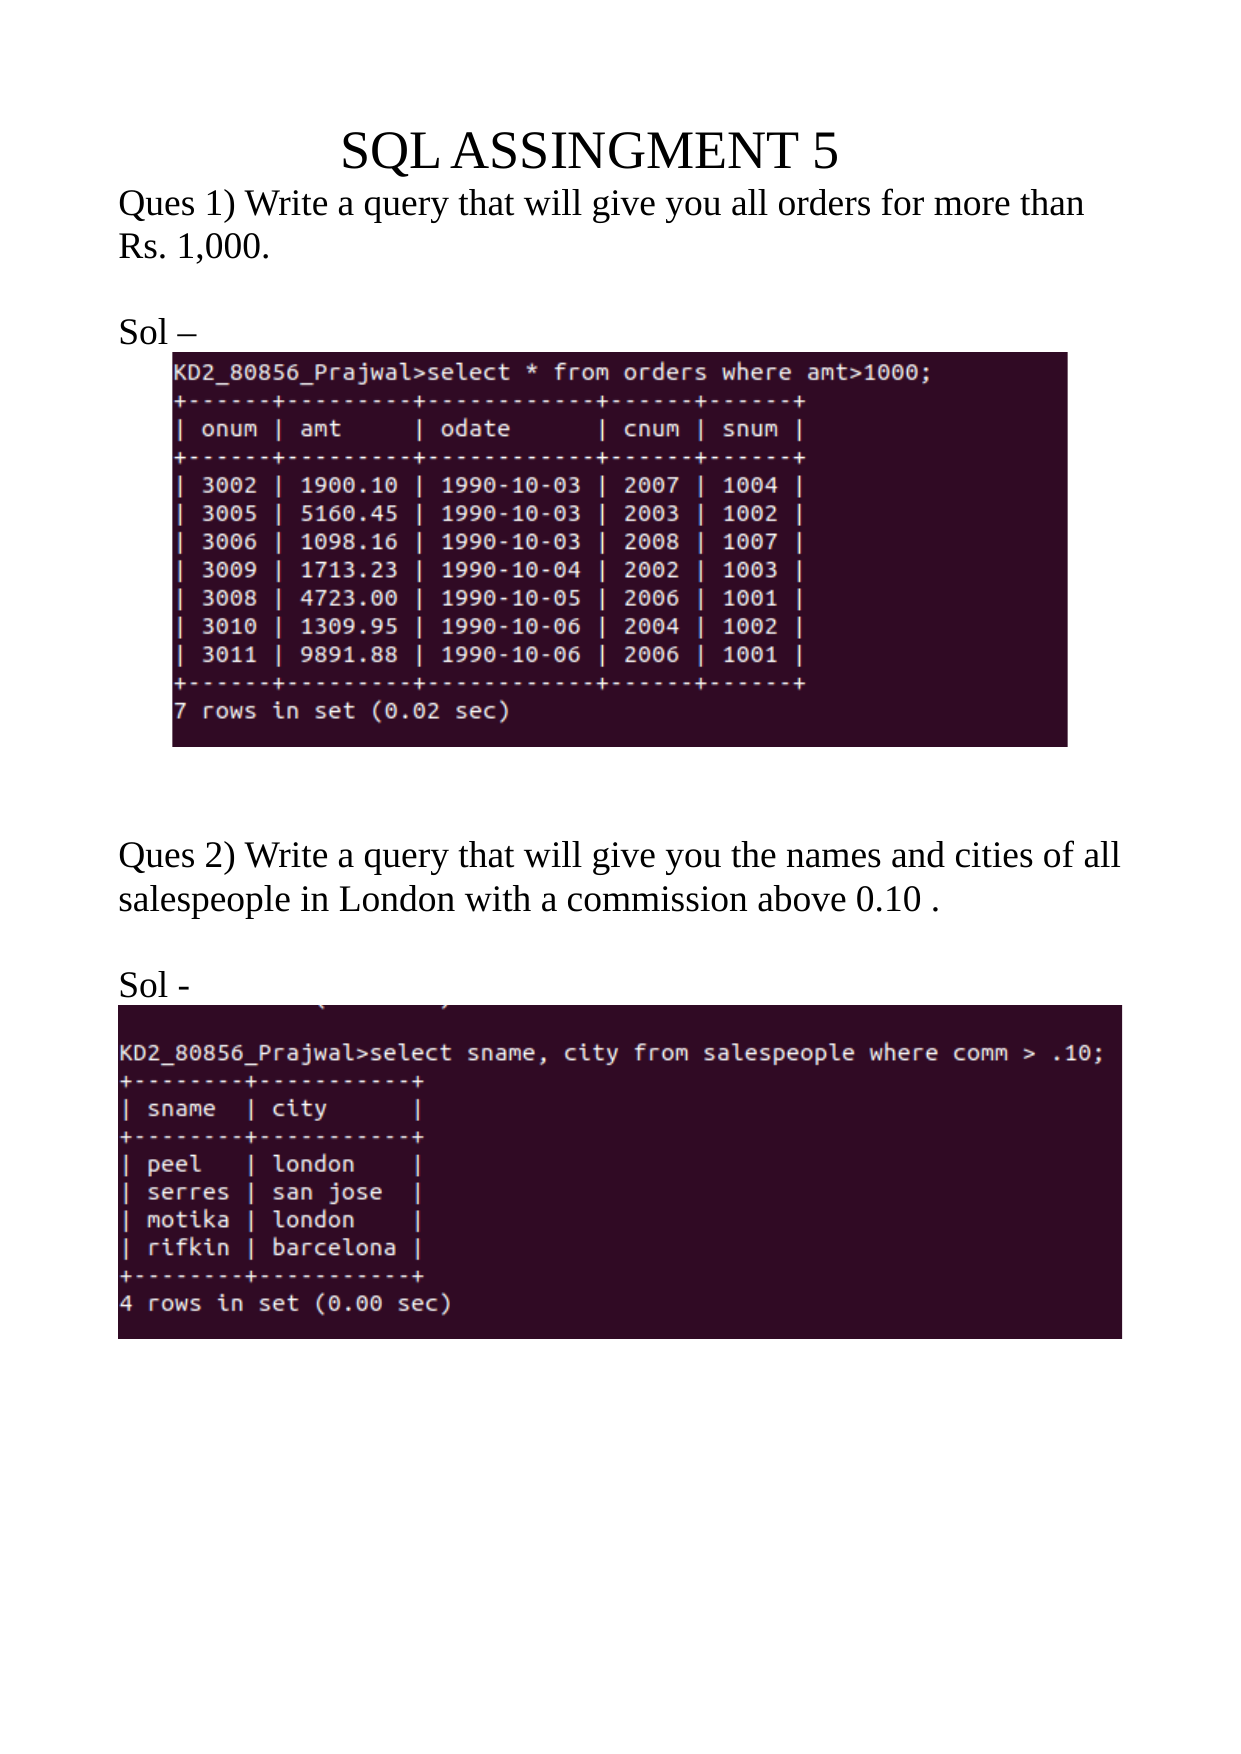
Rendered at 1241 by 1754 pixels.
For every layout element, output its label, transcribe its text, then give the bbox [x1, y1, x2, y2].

text SQL ASSINGMENT 5 [118, 118, 1122, 180]
text Ques 1) Write a query that will give you all orders for more than Rs. 1,000. [118, 180, 1122, 267]
text Sol - [118, 962, 1122, 1005]
picture [172, 352, 1068, 747]
text Ques 2) Write a query that will give you the names and cities of all salespeople in London with a commission above 0.10 . [118, 833, 1122, 919]
text Sol – [118, 310, 1122, 353]
picture [118, 1005, 1123, 1339]
